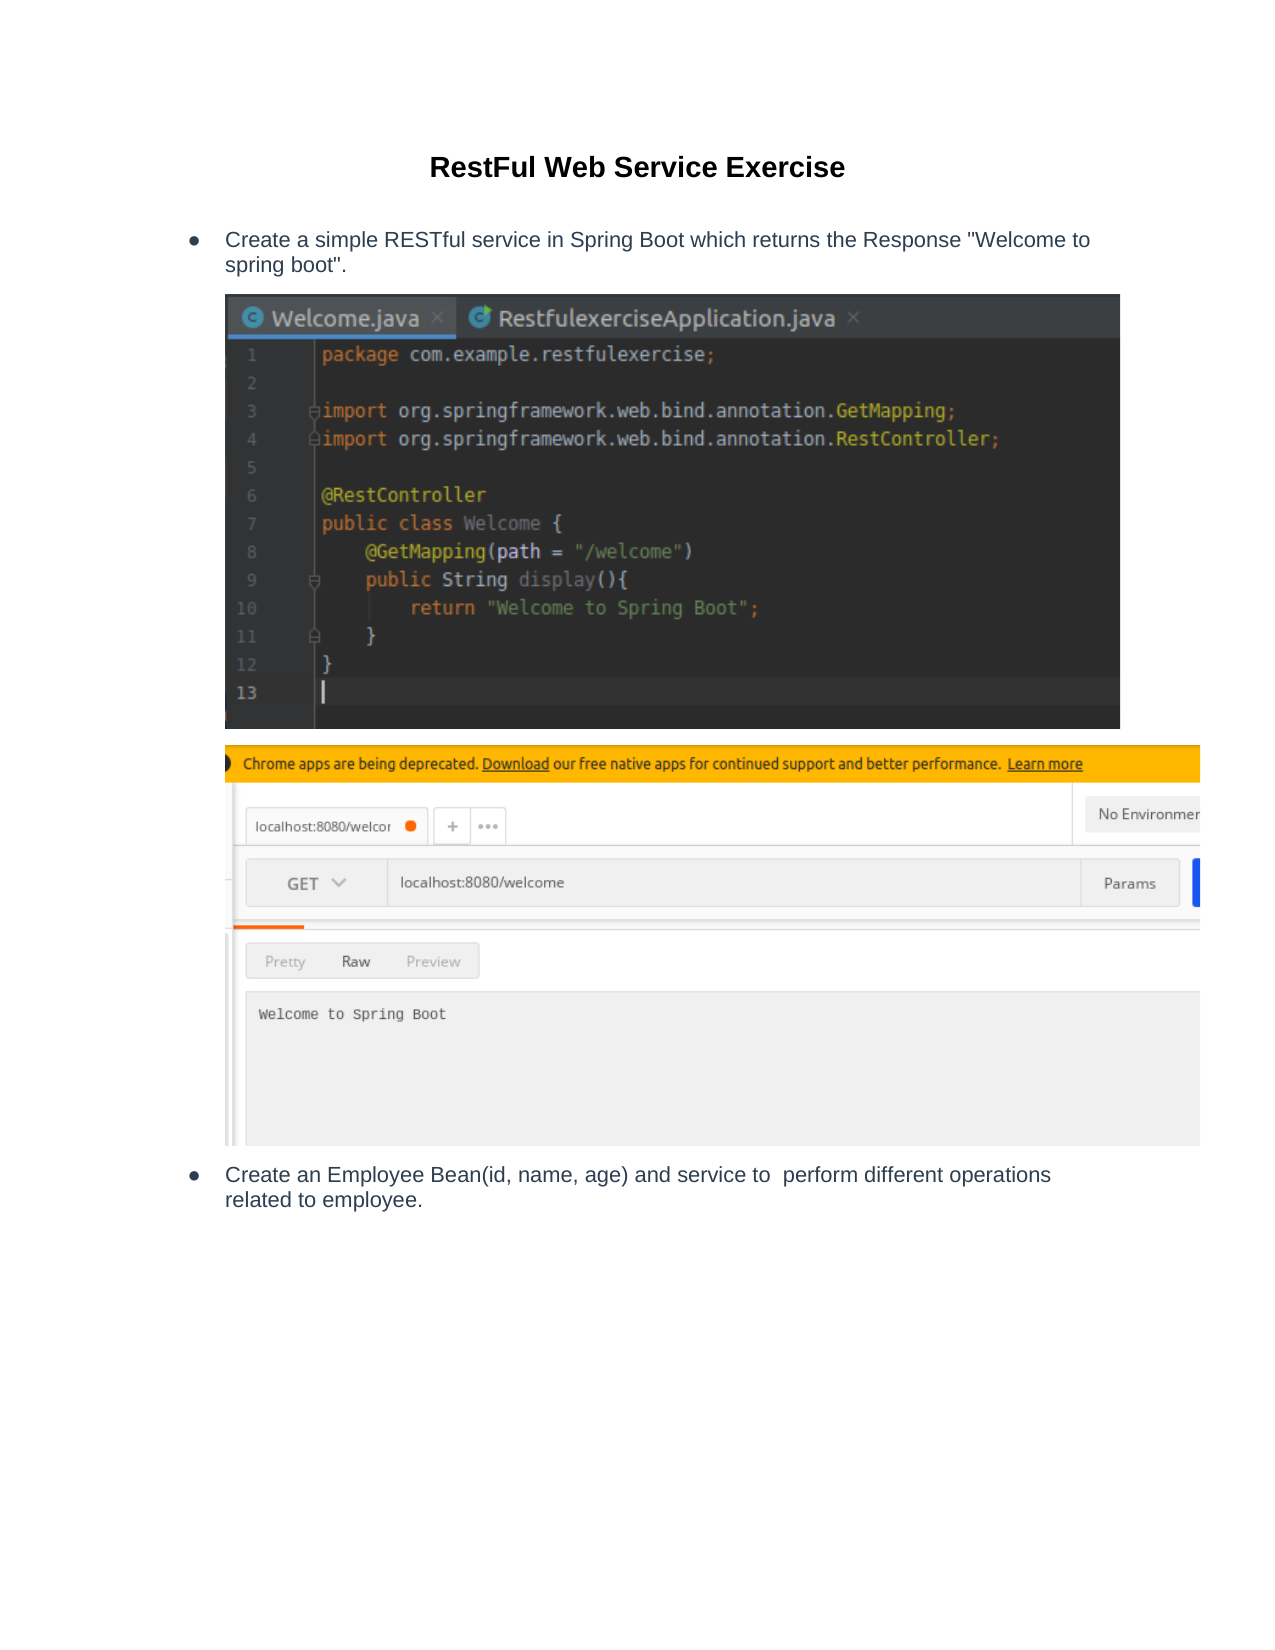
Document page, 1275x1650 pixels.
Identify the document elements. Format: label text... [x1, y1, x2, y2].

picture [225, 745, 1200, 1146]
list Create a simple RESTful service in Spring Boot which returns the Response "Welcome to spring boot". [187, 227, 1125, 277]
list Create an Employee Bean(id, name, age) and service to perform different operations related to employee. [187, 1162, 1125, 1212]
picture [225, 294, 1121, 729]
text RestFul Web Service Exercise [150, 150, 1125, 183]
